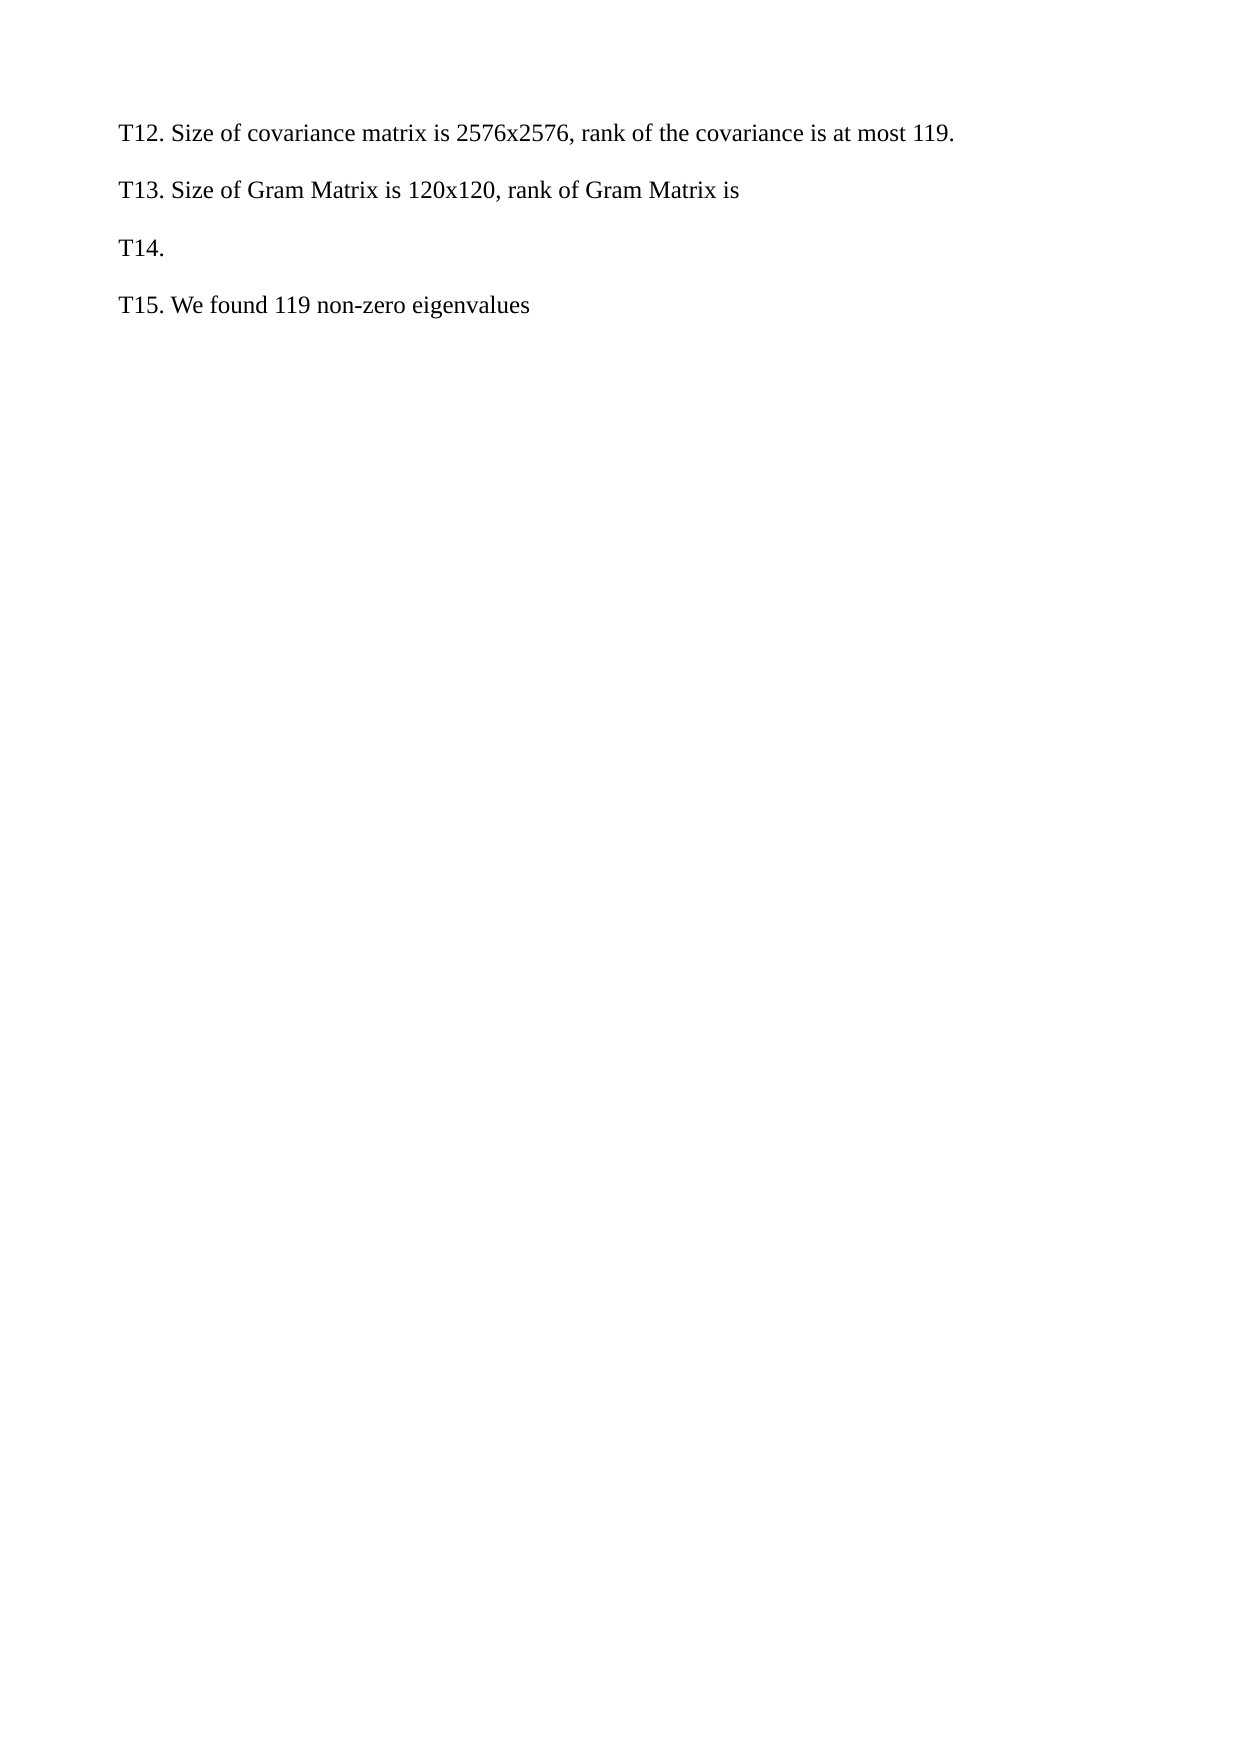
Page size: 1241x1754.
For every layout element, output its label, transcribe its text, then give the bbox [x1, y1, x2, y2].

text T14. [118, 233, 1122, 262]
text T13. Size of Gram Matrix is 120x120, rank of Gram Matrix is [118, 176, 1122, 204]
text T15. We found 119 non-zero eigenvalues [118, 291, 1122, 319]
text T12. Size of covariance matrix is 2576x2576, rank of the covariance is at most 119. [118, 118, 1122, 147]
